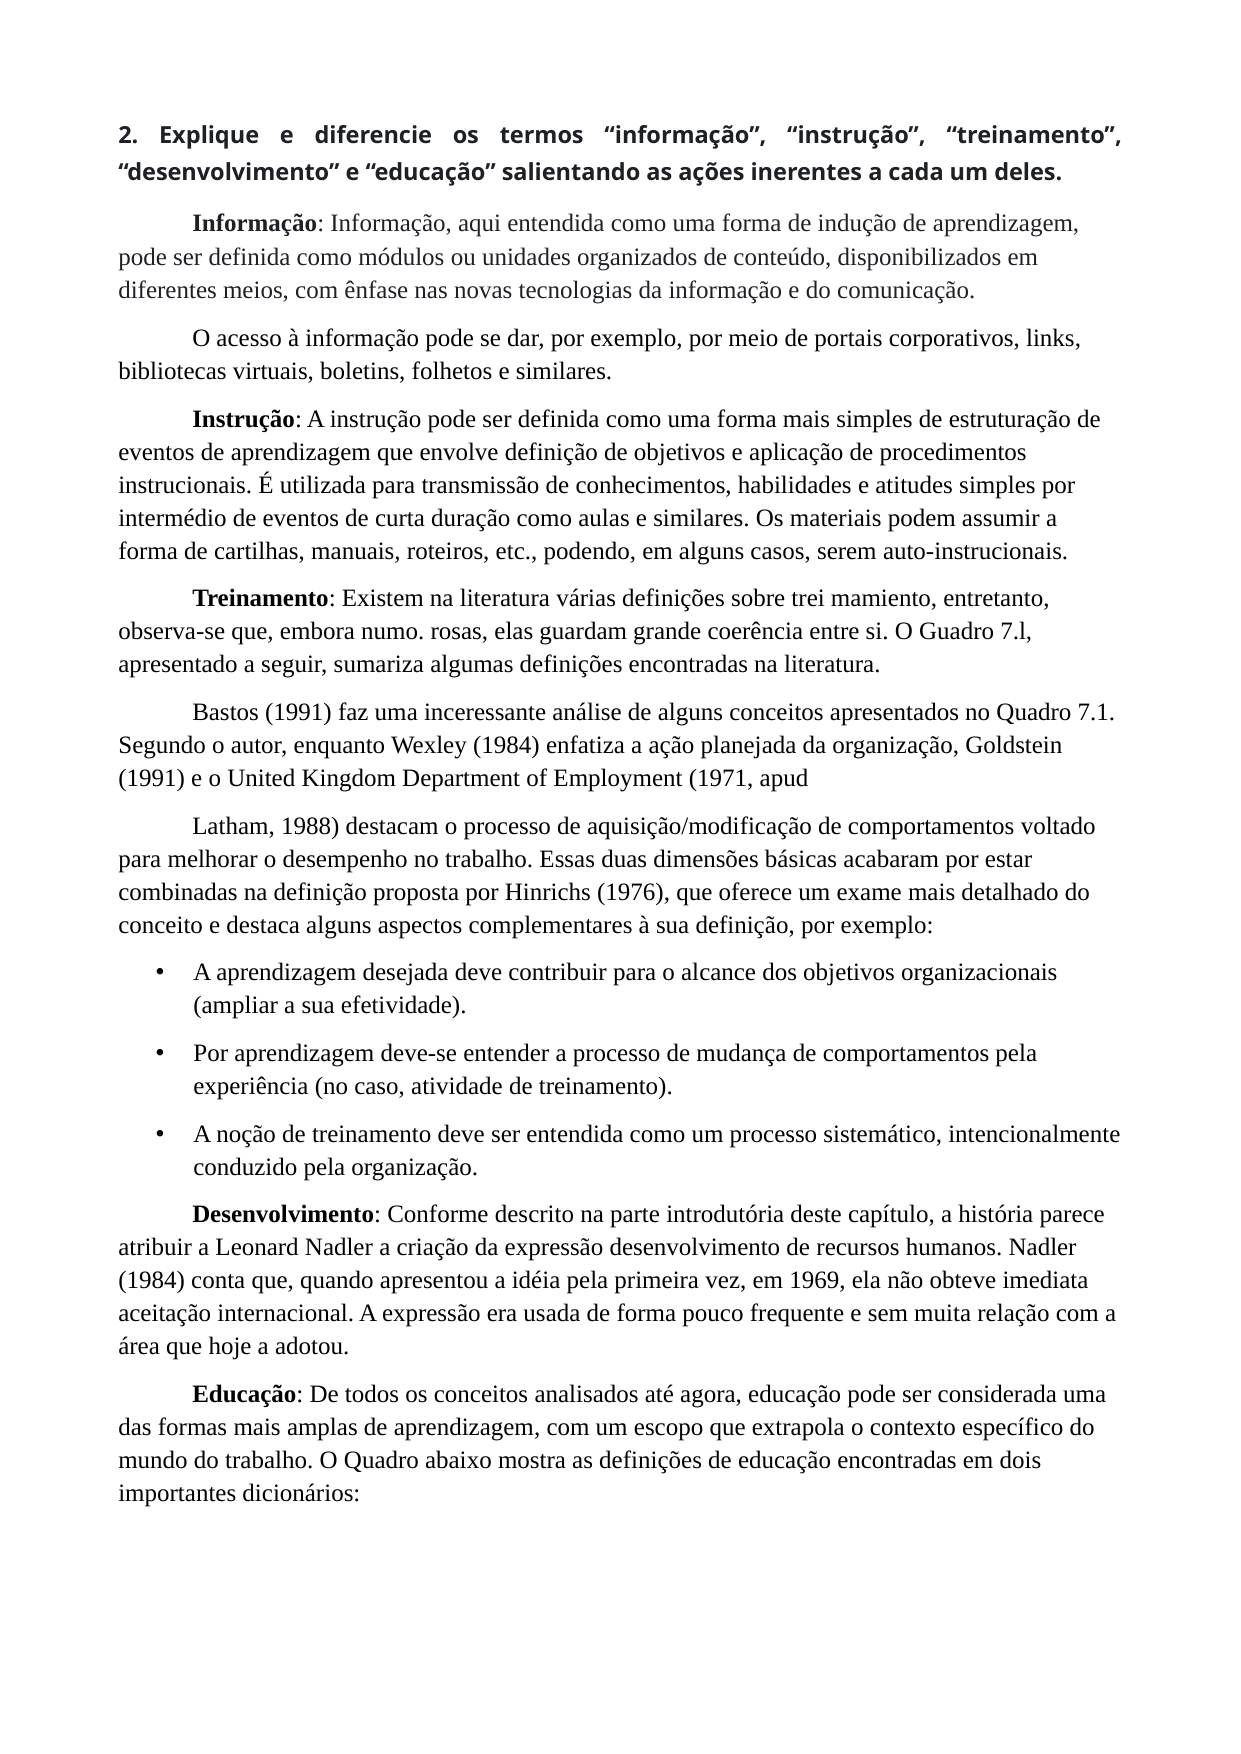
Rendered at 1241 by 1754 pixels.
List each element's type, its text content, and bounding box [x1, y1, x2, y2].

list A noção de treinamento deve ser entendida como um processo sistemático, intencionalmente conduzido pela organização. [156, 1119, 1122, 1180]
text Treinamento: Existem na literatura várias definições sobre trei mamiento, entretanto, observa-se que, embora numo. rosas, elas guardam grande coerência entre si. O Guadro 7.l, apresentado a seguir, sumariza algumas definições encontradas na literatura. [118, 583, 1122, 678]
text 2. Explique e diferencie os termos “informação”, “instrução”, “treinamento”, “desenvolvimento” e “educação” salientando as ações inerentes a cada um deles. [118, 118, 1122, 187]
text Instrução: A instrução pode ser definida como uma forma mais simples de estruturação de eventos de aprendizagem que envolve definição de objetivos e aplicação de procedimentos instrucionais. É utilizada para transmissão de conhecimentos, habilidades e atitudes simples por intermédio de eventos de curta duração como aulas e similares. Os materiais podem assumir a forma de cartilhas, manuais, roteiros, etc., podendo, em alguns casos, serem auto-instrucionais. [118, 404, 1122, 564]
text Bastos (1991) faz uma inceressante análise de alguns conceitos apresentados no Quadro 7.1. Segundo o autor, enquanto Wexley (1984) enfatiza a ação planejada da organização, Goldstein (1991) e o United Kingdom Department of Employment (1971, apud [118, 697, 1122, 792]
text Educação: De todos os conceitos analisados até agora, educação pode ser considerada uma das formas mais amplas de aprendizagem, com um escopo que extrapola o contexto específico do mundo do trabalho. O Quadro abaixo mostra as definições de educação encontradas em dois importantes dicionários: [118, 1379, 1122, 1507]
text Informação: Informação, aqui entendida como uma forma de indução de aprendizagem, pode ser definida como módulos ou unidades organizados de conteúdo, disponibilizados em diferentes meios, com ênfase nas novas tecnologias da informação e do comunicação. [118, 206, 1122, 304]
text O acesso à informação pode se dar, por exemplo, por meio de portais corporativos, links, bibliotecas virtuais, boletins, folhetos e similares. [118, 323, 1122, 385]
text Latham, 1988) destacam o processo de aquisição/modificação de comportamentos voltado para melhorar o desempenho no trabalho. Essas duas dimensões básicas acabaram por estar combinadas na definição proposta por Hinrichs (1976), que oferece um exame mais detalhado do conceito e destaca alguns aspectos complementares à sua definição, por exemplo: [118, 811, 1122, 938]
text Desenvolvimento: Conforme descrito na parte introdutória deste capítulo, a história parece atribuir a Leonard Nadler a criação da expressão desenvolvimento de recursos humanos. Nadler (1984) conta que, quando apresentou a idéia pela primeira vez, em 1969, ela não obteve imediata aceitação internacional. A expressão era usada de forma pouco frequente e sem muita relação com a área que hoje a adotou. [118, 1199, 1122, 1360]
list A aprendizagem desejada deve contribuir para o alcance dos objetivos organizacionais (ampliar a sua efetividade). [156, 957, 1122, 1019]
list Por aprendizagem deve-se entender a processo de mudança de comportamentos pela experiência (no caso, atividade de treinamento). [156, 1038, 1122, 1100]
